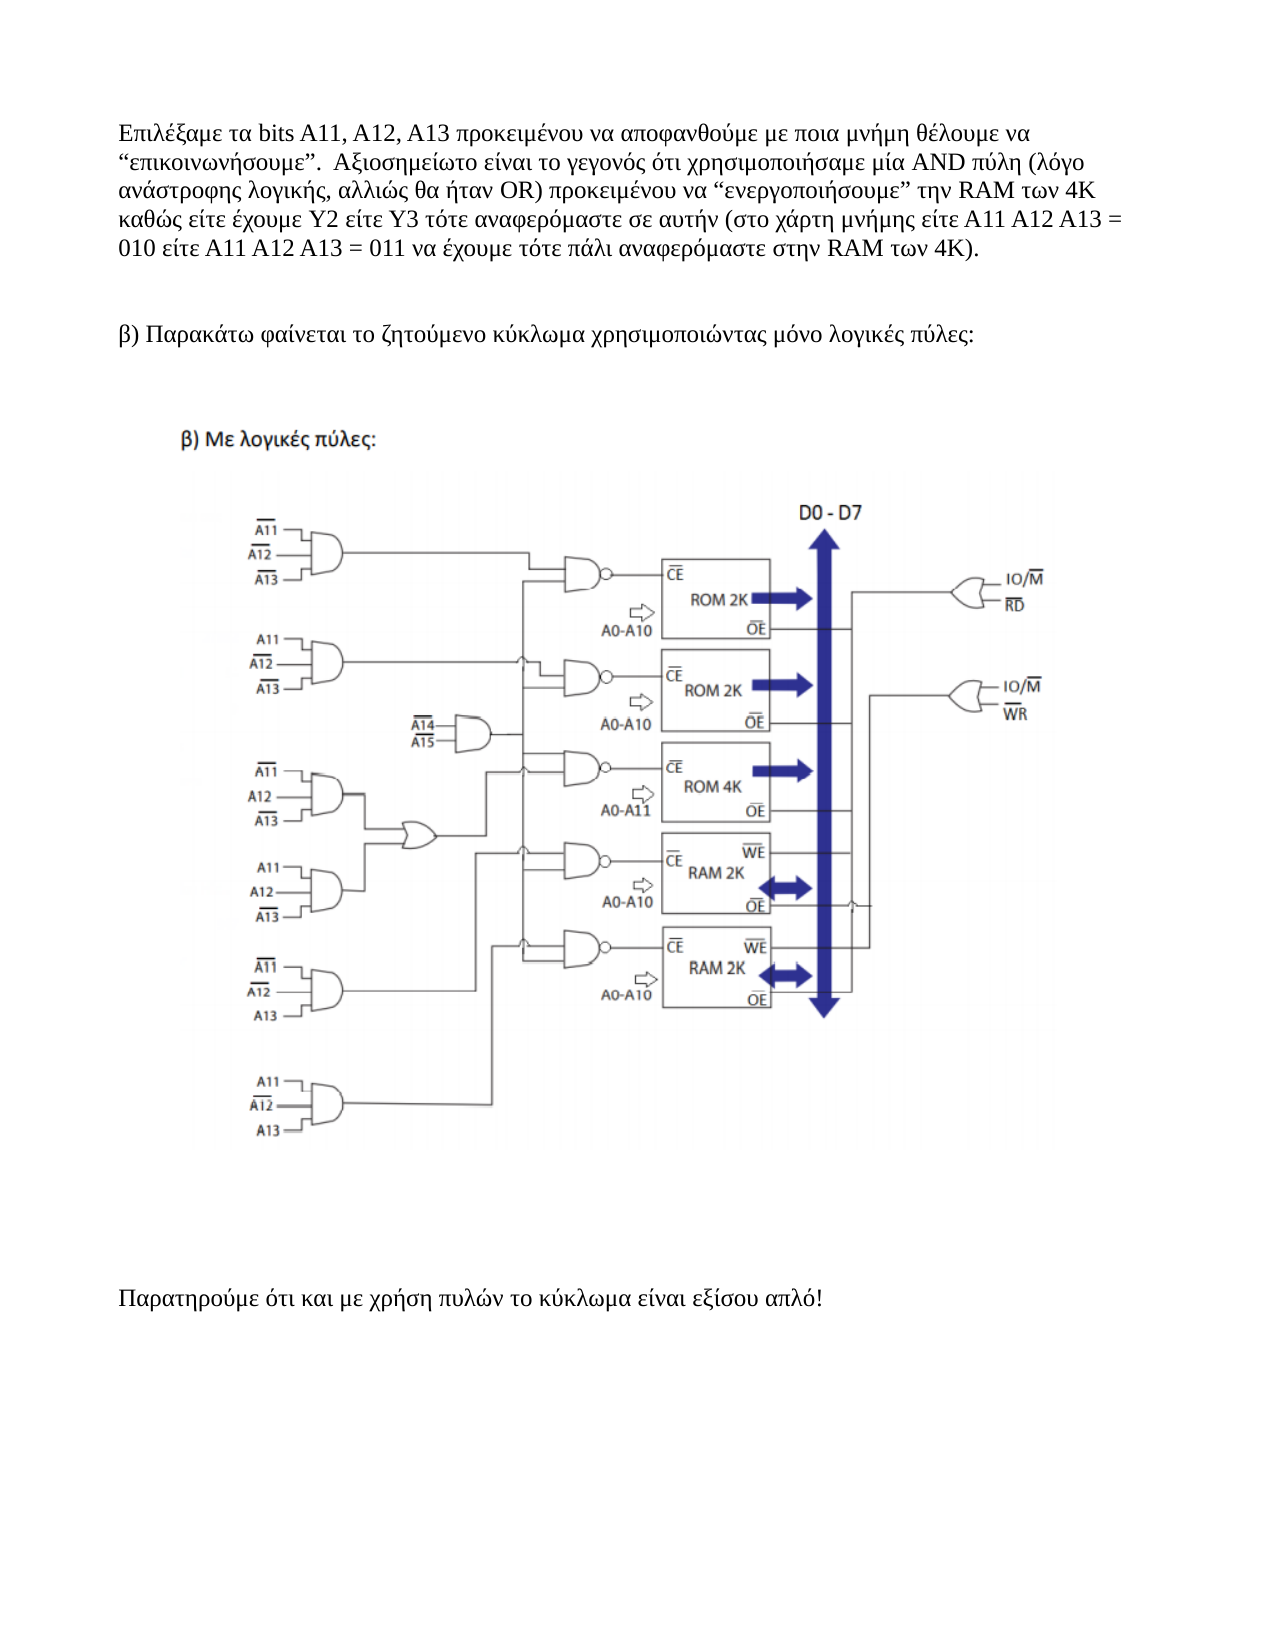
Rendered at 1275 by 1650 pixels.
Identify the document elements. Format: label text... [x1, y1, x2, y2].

text Επιλέξαμε τα bits A11, A12, A13 προκειμένου να αποφανθούμε με ποια μνήμη θέλουμε να “επικοινωνήσουμε”. Αξιοσημείωτο είναι το γεγονός ότι χρησιμοποιήσαμε μία AND πύλη (λόγο ανάστροφης λογικής, αλλιώς θα ήταν OR) προκειμένου να “ενεργοποιήσουμε” την RAM των 4Κ καθώς είτε έχουμε Y2 είτε Υ3 τότε αναφερόμαστε σε αυτήν (στο χάρτη μνήμης είτε Α11 Α12 Α13 = 010 είτε Α11 Α12 Α13 = 011 να έχουμε τότε πάλι αναφερόμαστε στην RAM των 4Κ). [118, 118, 1157, 262]
picture [128, 405, 1147, 1197]
text Παρατηρούμε ότι και με χρήση πυλών το κύκλωμα είναι εξίσου απλό! [118, 1283, 1157, 1312]
text β) Παρακάτω φαίνεται το ζητούμενο κύκλωμα χρησιμοποιώντας μόνο λογικές πύλες: [118, 319, 1157, 348]
